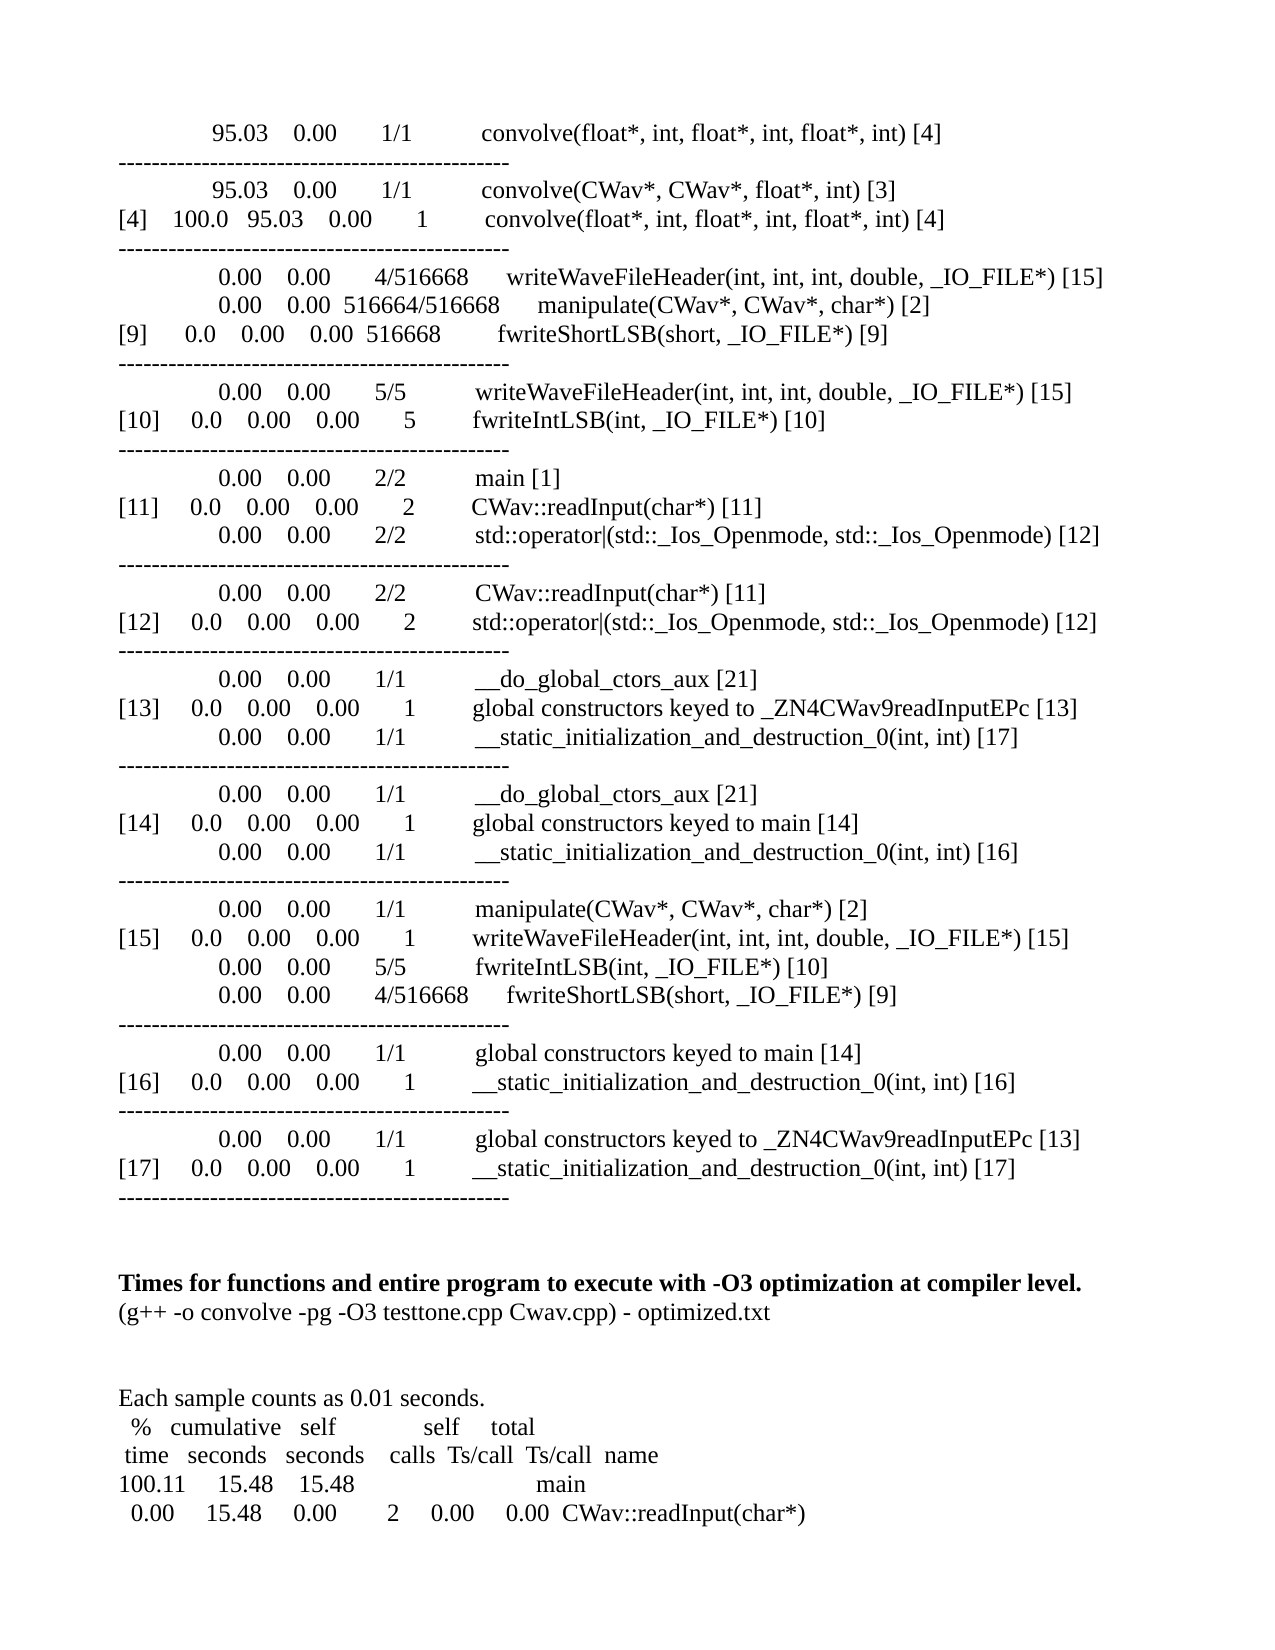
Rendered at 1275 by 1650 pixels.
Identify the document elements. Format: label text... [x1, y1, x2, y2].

text 0.00 0.00 1/1 __static_initialization_and_destruction_0(int, int) [16] [118, 837, 1157, 866]
text 0.00 0.00 1/1 manipulate(CWav*, CWav*, char*) [2] [118, 894, 1157, 923]
text ----------------------------------------------- [118, 348, 1157, 377]
text 0.00 0.00 1/1 __do_global_ctors_aux [21] [118, 779, 1157, 808]
text 0.00 0.00 5/5 fwriteIntLSB(int, _IO_FILE*) [10] [118, 952, 1157, 981]
text ----------------------------------------------- [118, 549, 1157, 578]
text 0.00 0.00 1/1 __do_global_ctors_aux [21] [118, 664, 1157, 693]
text 95.03 0.00 1/1 convolve(float*, int, float*, int, float*, int) [4] [118, 118, 1157, 147]
text 0.00 0.00 516664/516668 manipulate(CWav*, CWav*, char*) [2] [118, 291, 1157, 319]
text Times for functions and entire program to execute with -O3 optimization at compiler level. [118, 1268, 1157, 1297]
text 100.11 15.48 15.48 main [118, 1469, 1157, 1498]
text ----------------------------------------------- [118, 636, 1157, 664]
text [16] 0.0 0.00 0.00 1 __static_initialization_and_destruction_0(int, int) [16] [118, 1067, 1157, 1096]
text [11] 0.0 0.00 0.00 2 CWav::readInput(char*) [11] [118, 492, 1157, 521]
text ----------------------------------------------- [118, 147, 1157, 176]
text [12] 0.0 0.00 0.00 2 std::operator|(std::_Ios_Openmode, std::_Ios_Openmode) [12] [118, 607, 1157, 636]
text ----------------------------------------------- [118, 751, 1157, 779]
text ----------------------------------------------- [118, 1096, 1157, 1124]
text [17] 0.0 0.00 0.00 1 __static_initialization_and_destruction_0(int, int) [17] [118, 1153, 1157, 1182]
text [10] 0.0 0.00 0.00 5 fwriteIntLSB(int, _IO_FILE*) [10] [118, 406, 1157, 434]
text 0.00 0.00 1/1 global constructors keyed to main [14] [118, 1038, 1157, 1067]
text 0.00 15.48 0.00 2 0.00 0.00 CWav::readInput(char*) [118, 1498, 1157, 1527]
text ----------------------------------------------- [118, 1009, 1157, 1038]
text 0.00 0.00 1/1 global constructors keyed to _ZN4CWav9readInputEPc [13] [118, 1124, 1157, 1153]
text 0.00 0.00 4/516668 fwriteShortLSB(short, _IO_FILE*) [9] [118, 981, 1157, 1009]
text [14] 0.0 0.00 0.00 1 global constructors keyed to main [14] [118, 808, 1157, 837]
text ----------------------------------------------- [118, 434, 1157, 463]
text ----------------------------------------------- [118, 866, 1157, 894]
text % cumulative self self total [118, 1412, 1157, 1441]
text 0.00 0.00 1/1 __static_initialization_and_destruction_0(int, int) [17] [118, 722, 1157, 751]
text [4] 100.0 95.03 0.00 1 convolve(float*, int, float*, int, float*, int) [4] [118, 204, 1157, 233]
text 95.03 0.00 1/1 convolve(CWav*, CWav*, float*, int) [3] [118, 176, 1157, 204]
text 0.00 0.00 2/2 CWav::readInput(char*) [11] [118, 578, 1157, 607]
text [15] 0.0 0.00 0.00 1 writeWaveFileHeader(int, int, int, double, _IO_FILE*) [15] [118, 923, 1157, 952]
text Each sample counts as 0.01 seconds. [118, 1383, 1157, 1412]
text [9] 0.0 0.00 0.00 516668 fwriteShortLSB(short, _IO_FILE*) [9] [118, 319, 1157, 348]
text 0.00 0.00 2/2 std::operator|(std::_Ios_Openmode, std::_Ios_Openmode) [12] [118, 521, 1157, 549]
text time seconds seconds calls Ts/call Ts/call name [118, 1441, 1157, 1469]
text ----------------------------------------------- [118, 1182, 1157, 1211]
text [13] 0.0 0.00 0.00 1 global constructors keyed to _ZN4CWav9readInputEPc [13] [118, 693, 1157, 722]
text (g++ -o convolve -pg -O3 testtone.cpp Cwav.cpp) - optimized.txt [118, 1297, 1157, 1326]
text 0.00 0.00 5/5 writeWaveFileHeader(int, int, int, double, _IO_FILE*) [15] [118, 377, 1157, 406]
text ----------------------------------------------- [118, 233, 1157, 262]
text 0.00 0.00 2/2 main [1] [118, 463, 1157, 492]
text 0.00 0.00 4/516668 writeWaveFileHeader(int, int, int, double, _IO_FILE*) [15] [118, 262, 1157, 291]
